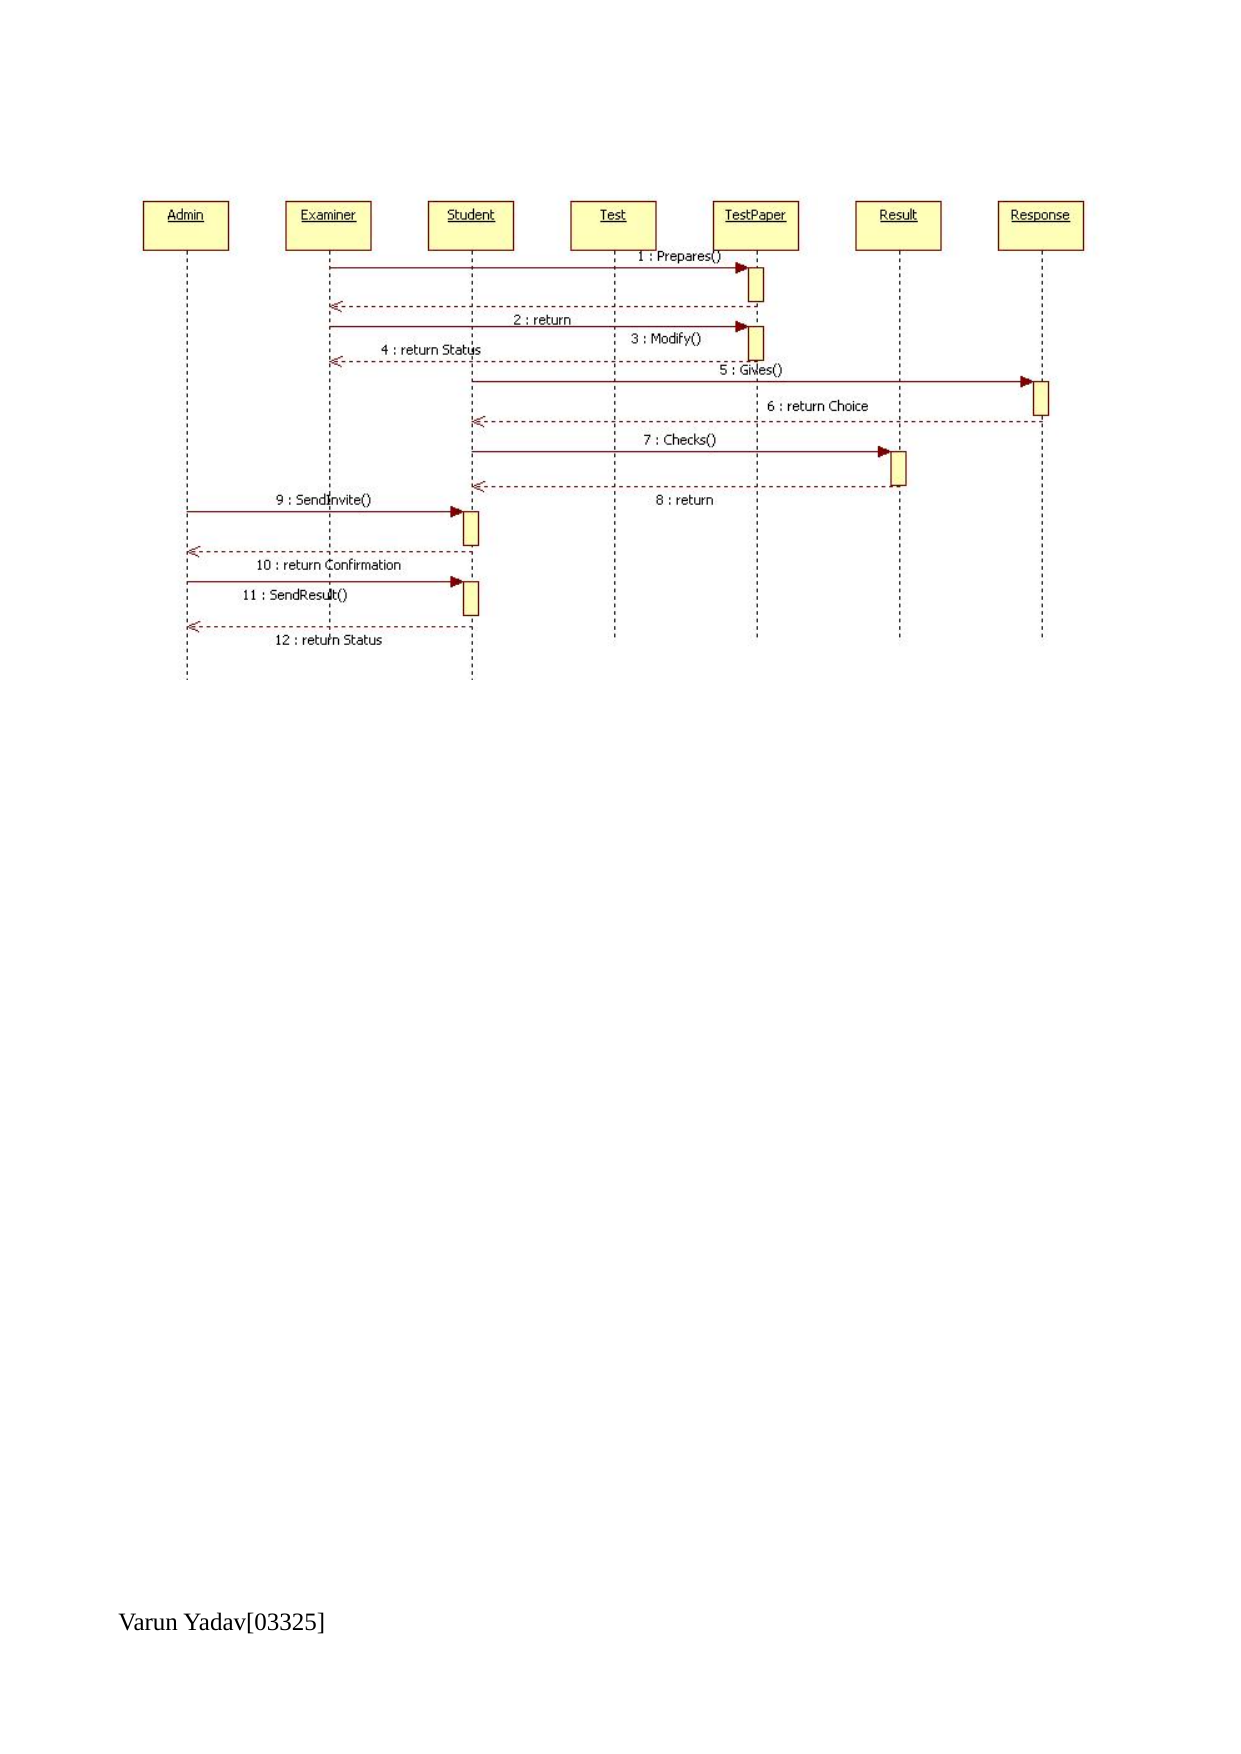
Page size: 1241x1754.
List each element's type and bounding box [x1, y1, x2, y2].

picture [118, 176, 1123, 680]
